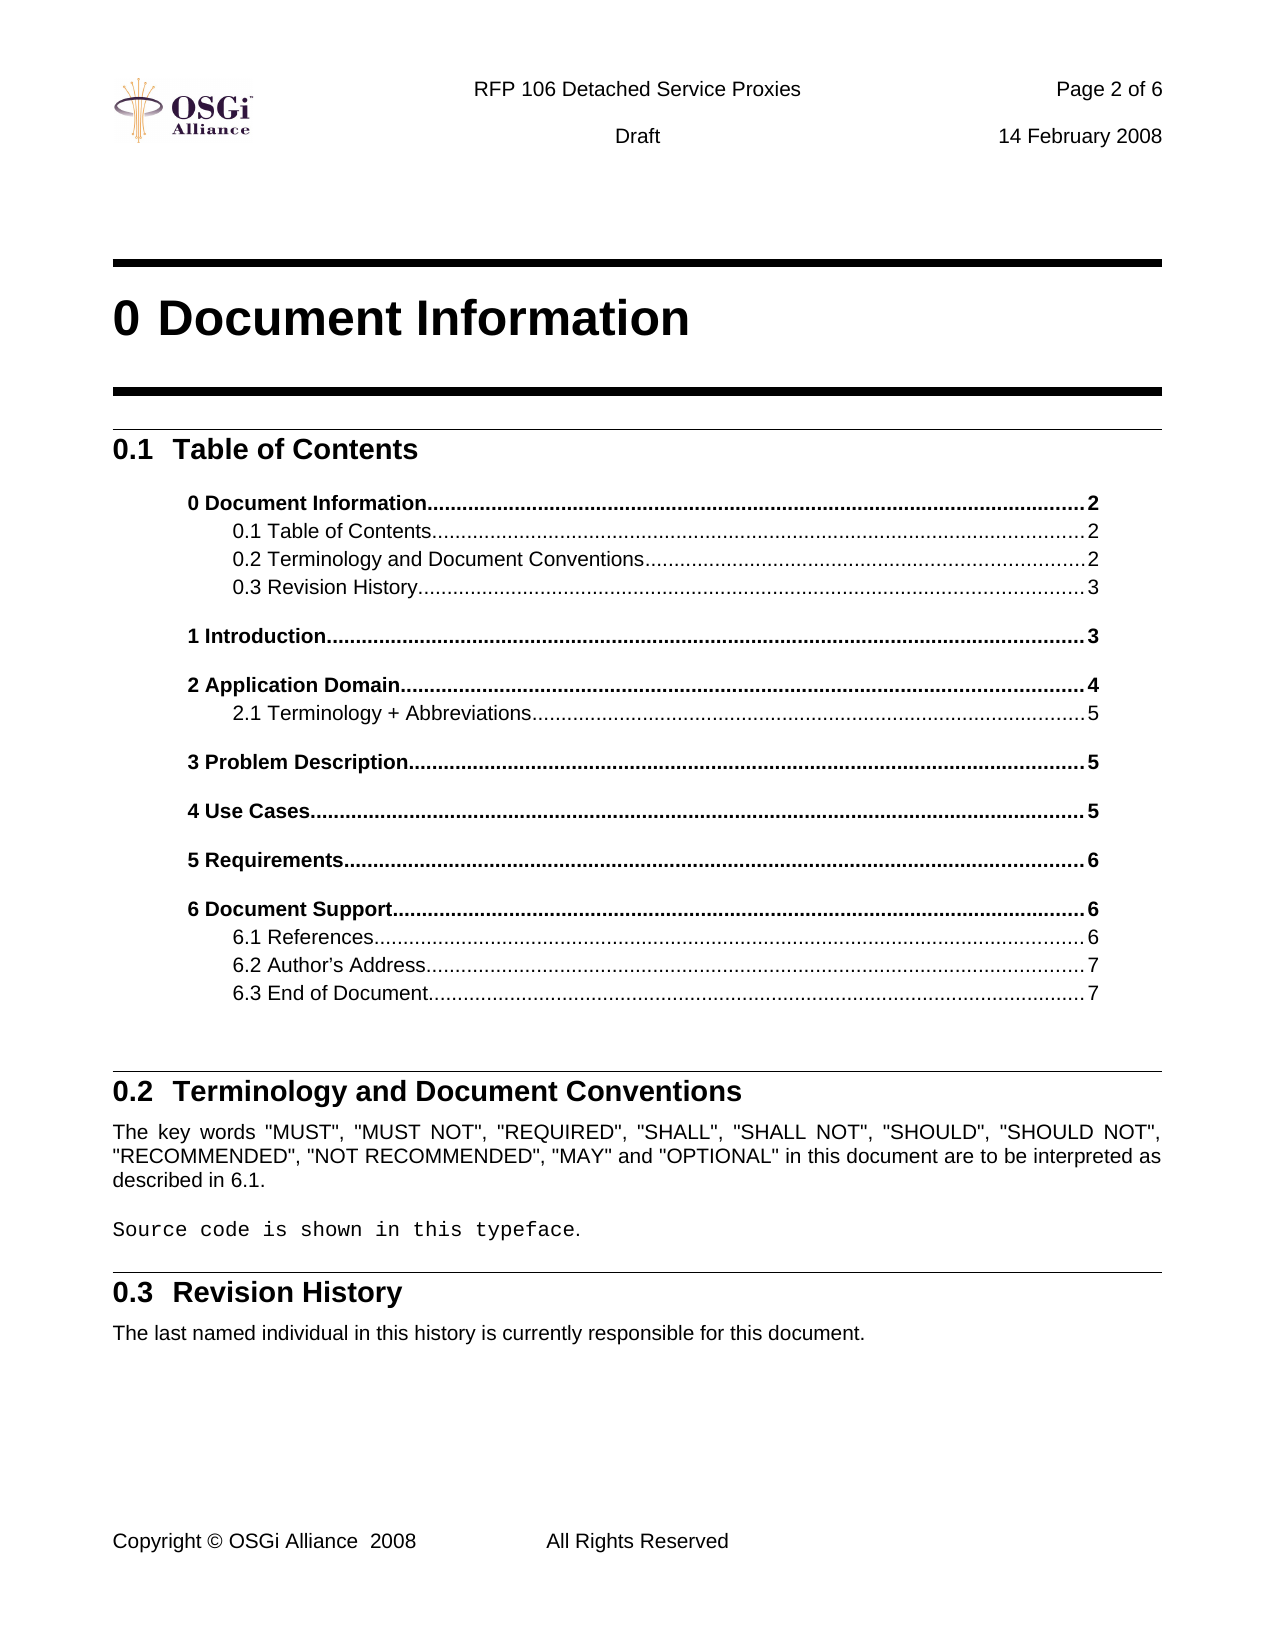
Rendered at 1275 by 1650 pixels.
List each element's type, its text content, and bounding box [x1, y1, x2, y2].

text 5 Requirements 6 [187, 848, 1162, 872]
text 6.2 Author’s Address 7 [232, 953, 1162, 977]
text 4 Use Cases 5 [187, 799, 1162, 823]
text 0 Document Information 2 [187, 491, 1162, 514]
text Source code is shown in this typeface. [112, 1217, 1162, 1243]
subtitle Revision History [112, 1273, 1162, 1308]
text 1 Introduction 3 [187, 624, 1162, 648]
subtitle Terminology and Document Conventions [112, 1072, 1162, 1107]
picture [114, 78, 254, 143]
text 0.1 Table of Contents 2 [232, 519, 1162, 543]
text The last named individual in this history is currently responsible for this document. [112, 1321, 1162, 1345]
text 3 Problem Description 5 [187, 750, 1162, 774]
text 0.3 Revision History 3 [232, 575, 1162, 599]
text 0.2 Terminology and Document Conventions 2 [232, 547, 1162, 571]
text 2.1 Terminology + Abbreviations 5 [232, 701, 1162, 725]
subtitle Table of Contents [112, 430, 1162, 466]
text 6.1 References 6 [232, 925, 1162, 949]
subtitle Document Information [112, 260, 1162, 396]
text The key words "MUST", "MUST NOT", "REQUIRED", "SHALL", "SHALL NOT", "SHOULD", "SHOULD NOT", "RECOMMENDED", "NOT RECOMMENDED", "MAY" and "OPTIONAL" in this document are to be interpreted as described in 6.1. [112, 1120, 1162, 1192]
text 6 Document Support 6 [187, 897, 1162, 921]
text 6.3 End of Document 7 [232, 981, 1162, 1005]
text 2 Application Domain 4 [187, 673, 1162, 697]
